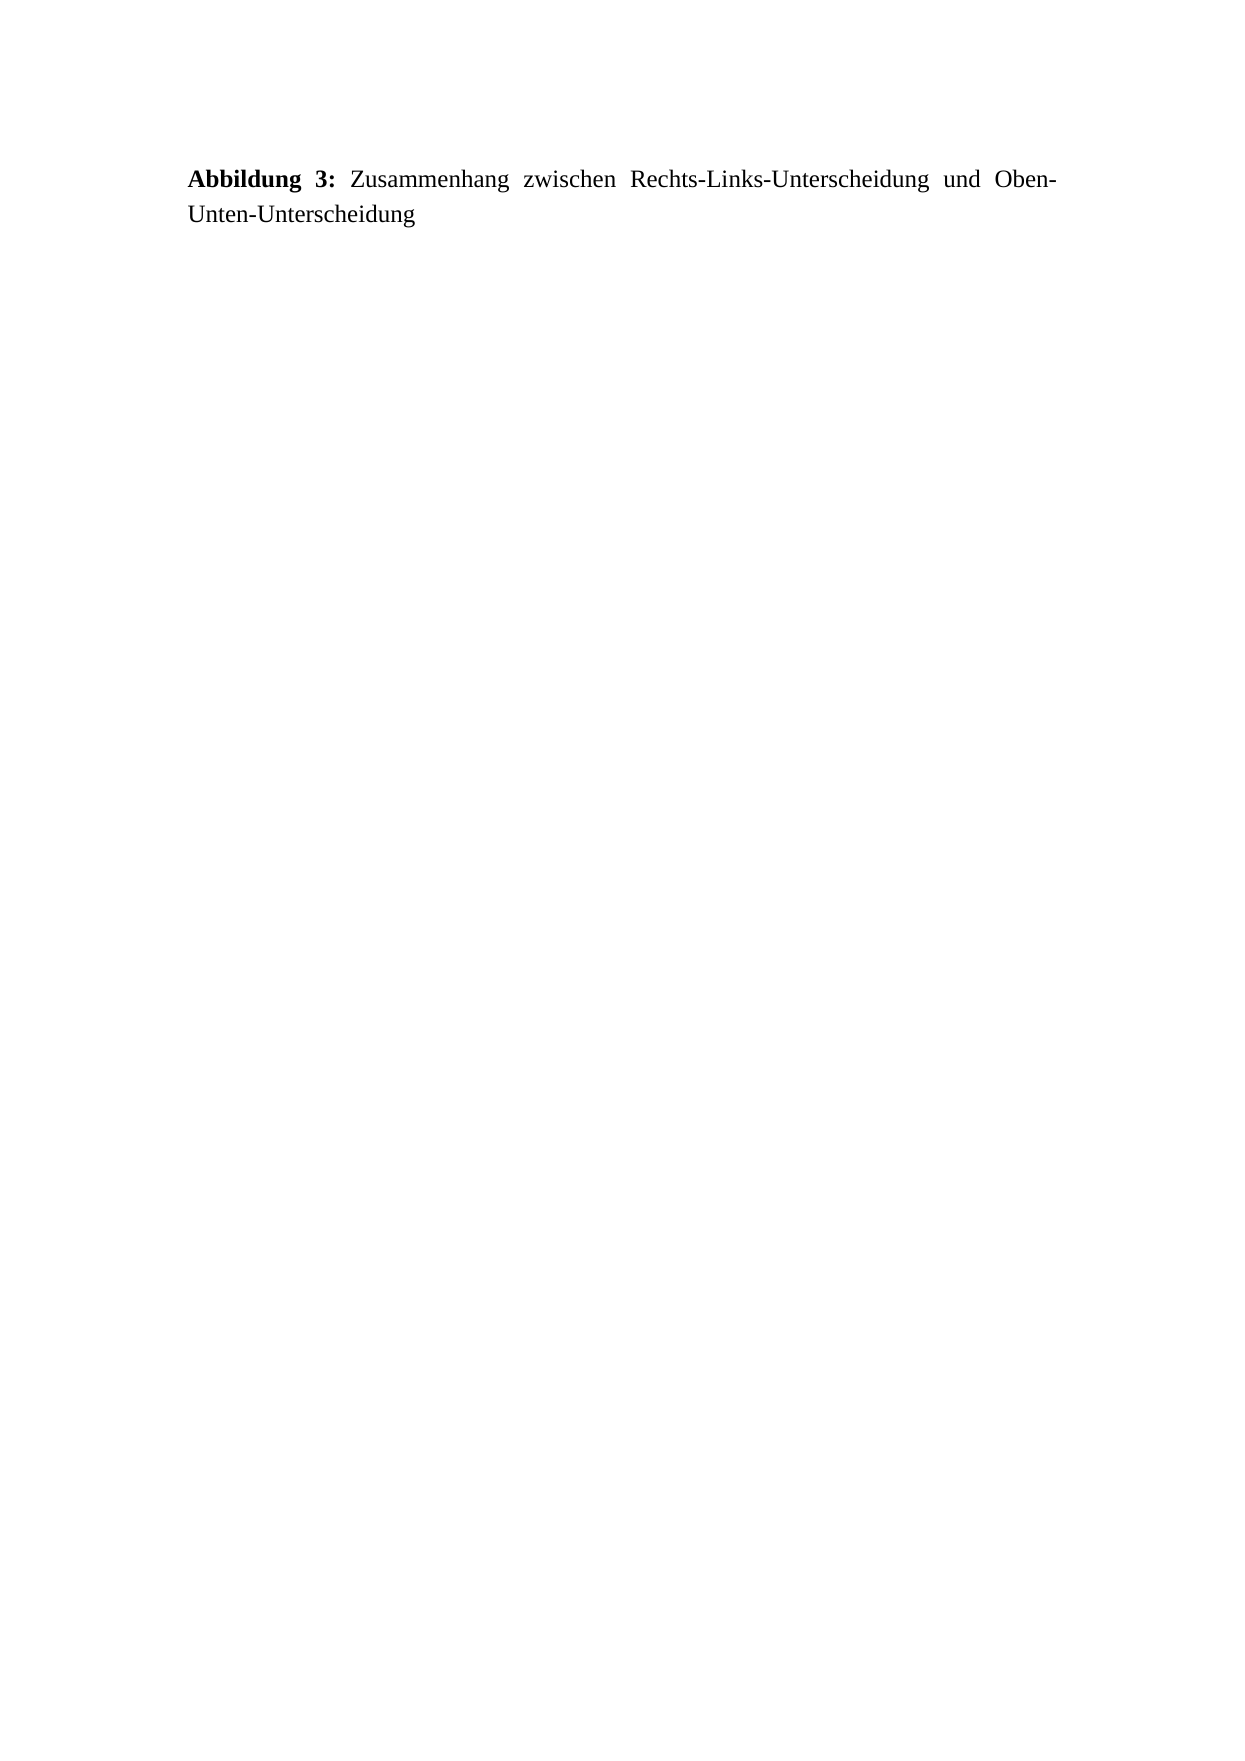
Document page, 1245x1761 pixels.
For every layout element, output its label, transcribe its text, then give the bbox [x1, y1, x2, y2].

text Abbildung 3: Zusammenhang zwischen Rechts-Links-Unterscheidung und Oben-Unten-Unterscheidung [187, 164, 1057, 228]
